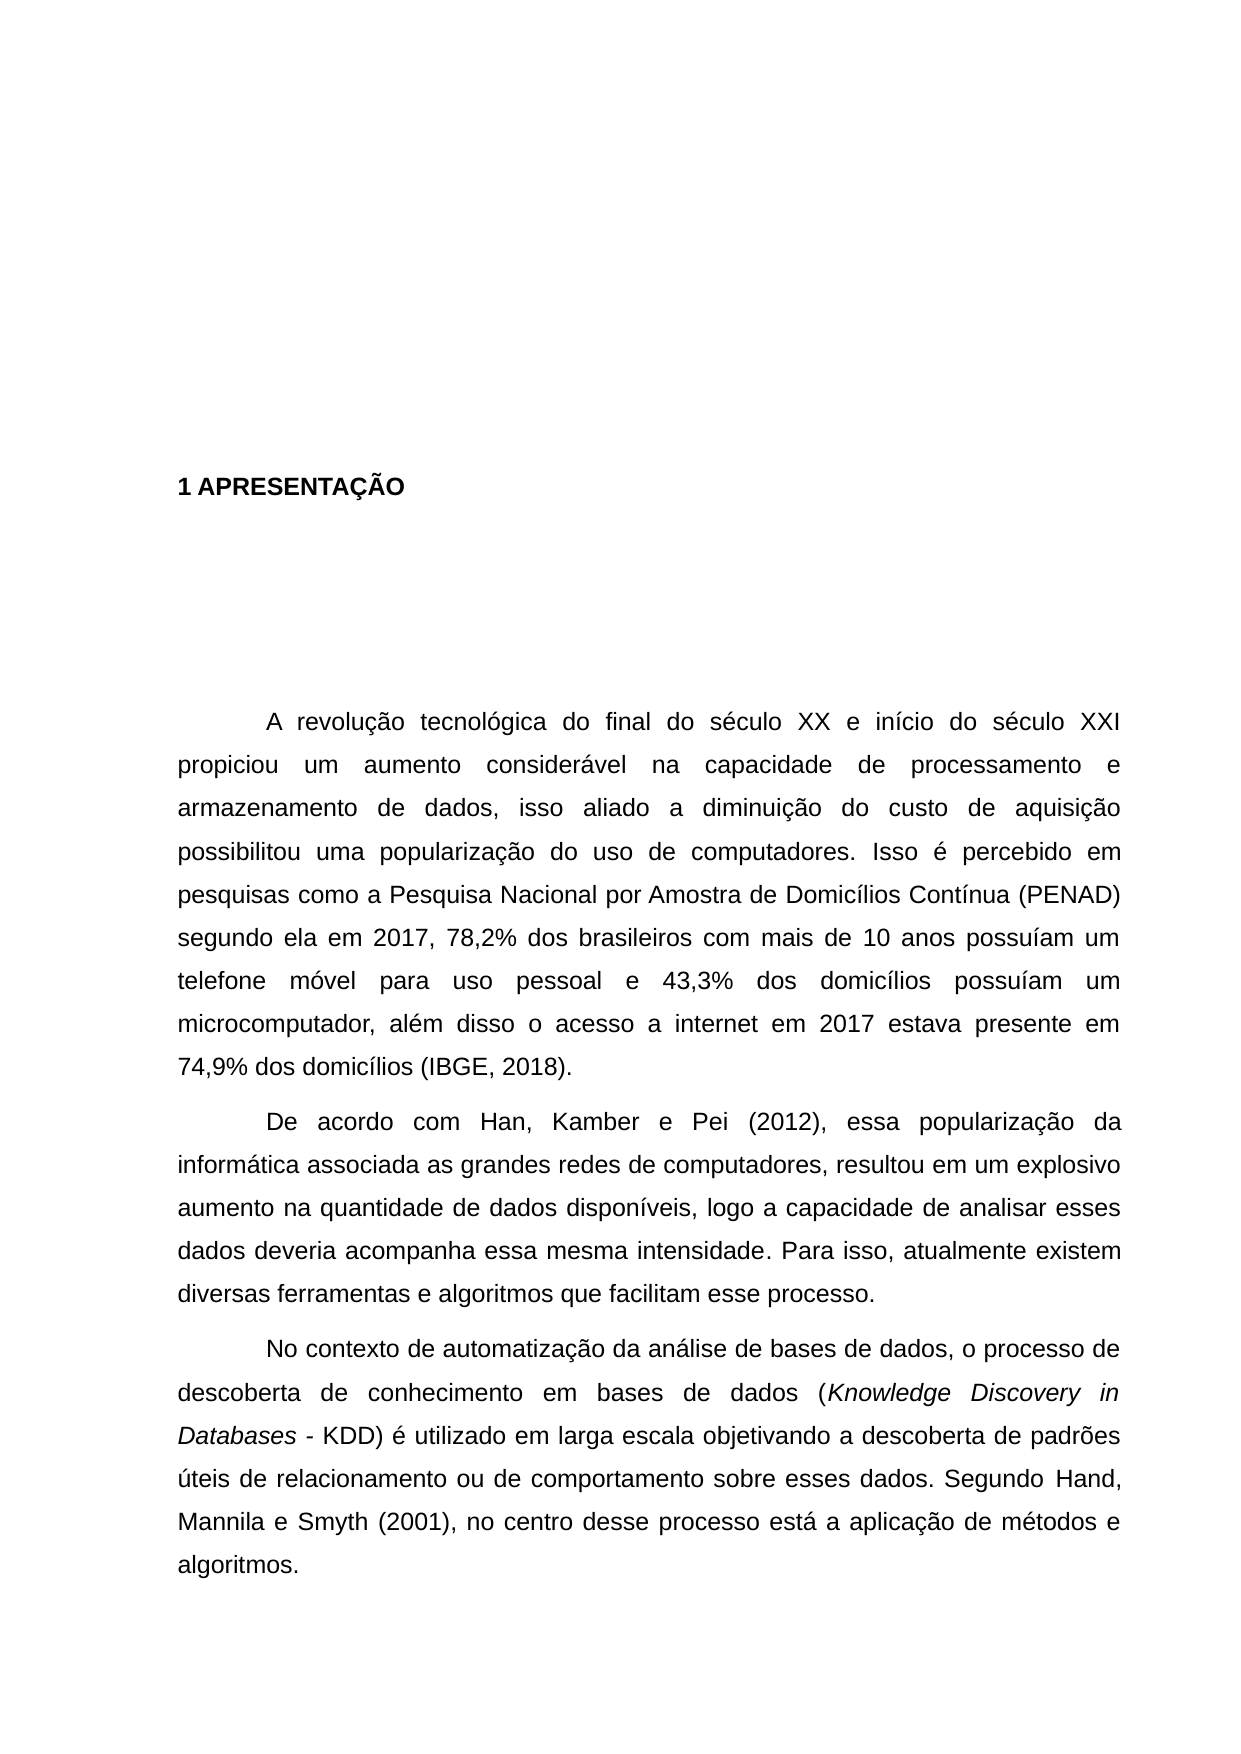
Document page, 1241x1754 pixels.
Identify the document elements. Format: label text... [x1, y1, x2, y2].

text A revolução tecnológica do final do século XX e início do século XXI propiciou um aumento considerável na capacidade de processamento e armazenamento de dados, isso aliado a diminuição do custo de aquisição possibilitou uma popularização do uso de computadores. Isso é percebido em pesquisas como a Pesquisa Nacional por Amostra de Domicílios Contínua (PENAD) segundo ela em 2017, 78,2% dos brasileiros com mais de 10 anos possuíam um telefone móvel para uso pessoal e 43,3% dos domicílios possuíam um microcomputador, além disso o acesso a internet em 2017 estava presente em 74,9% dos domicílios (IBGE, 2018). [177, 707, 1122, 1081]
text 1 APRESENTAÇÃO [177, 472, 1122, 500]
text No contexto de automatização da análise de bases de dados, o processo de descoberta de conhecimento em bases de dados (Knowledge Discovery in Databases - KDD) é utilizado em larga escala objetivando a descoberta de padrões úteis de relacionamento ou de comportamento sobre esses dados. Segundo Hand, Mannila e Smyth (2001), no centro desse processo está a aplicação de métodos e algoritmos. [177, 1334, 1122, 1579]
text De acordo com Han, Kamber e Pei (2012), essa popularização da informática associada as grandes redes de computadores, resultou em um explosivo aumento na quantidade de dados disponíveis, logo a capacidade de analisar esses dados deveria acompanha essa mesma intensidade. Para isso, atualmente existem diversas ferramentas e algoritmos que facilitam esse processo. [177, 1107, 1122, 1308]
